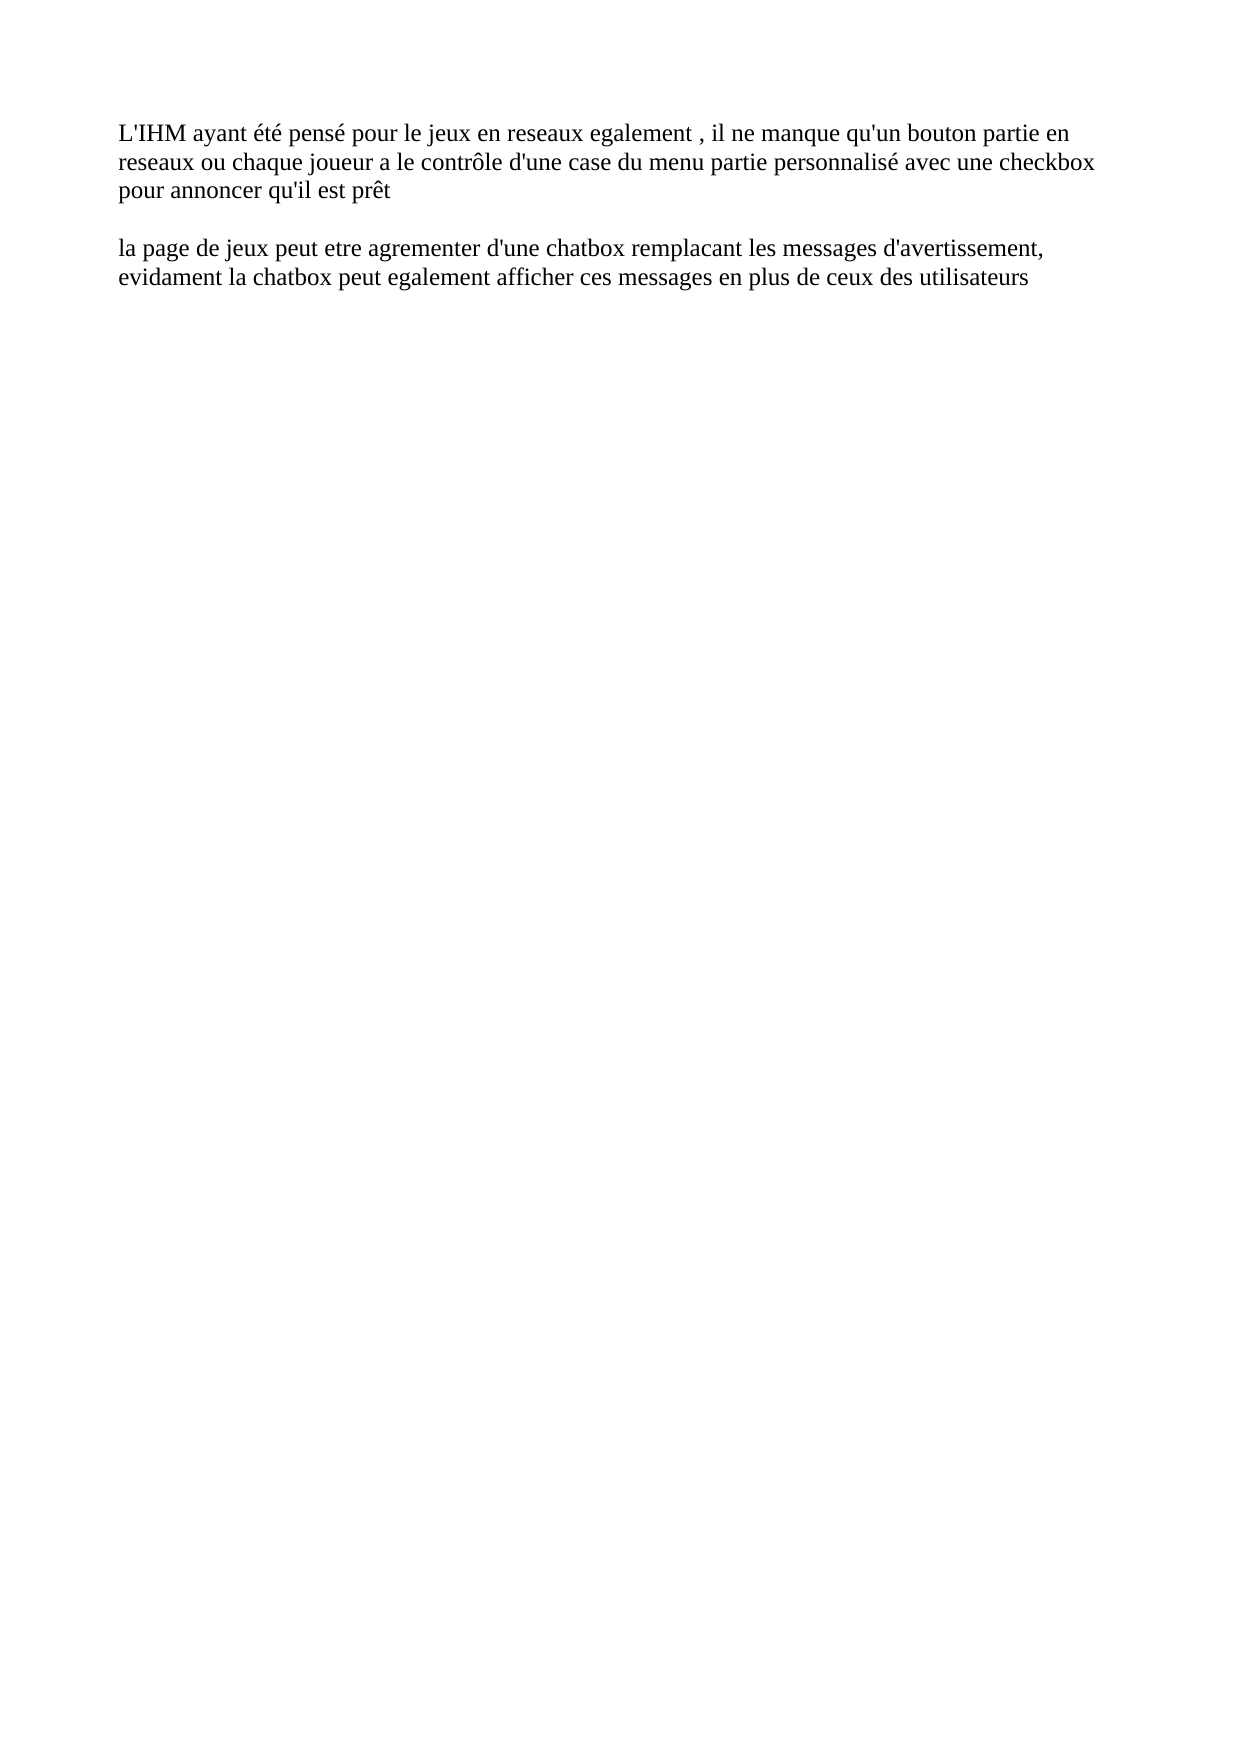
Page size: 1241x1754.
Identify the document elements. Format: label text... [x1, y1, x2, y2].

text L'IHM ayant été pensé pour le jeux en reseaux egalement , il ne manque qu'un bouton partie en reseaux ou chaque joueur a le contrôle d'une case du menu partie personnalisé avec une checkbox pour annoncer qu'il est prêt [118, 118, 1122, 204]
text la page de jeux peut etre agrementer d'une chatbox remplacant les messages d'avertissement, evidament la chatbox peut egalement afficher ces messages en plus de ceux des utilisateurs [118, 233, 1122, 291]
